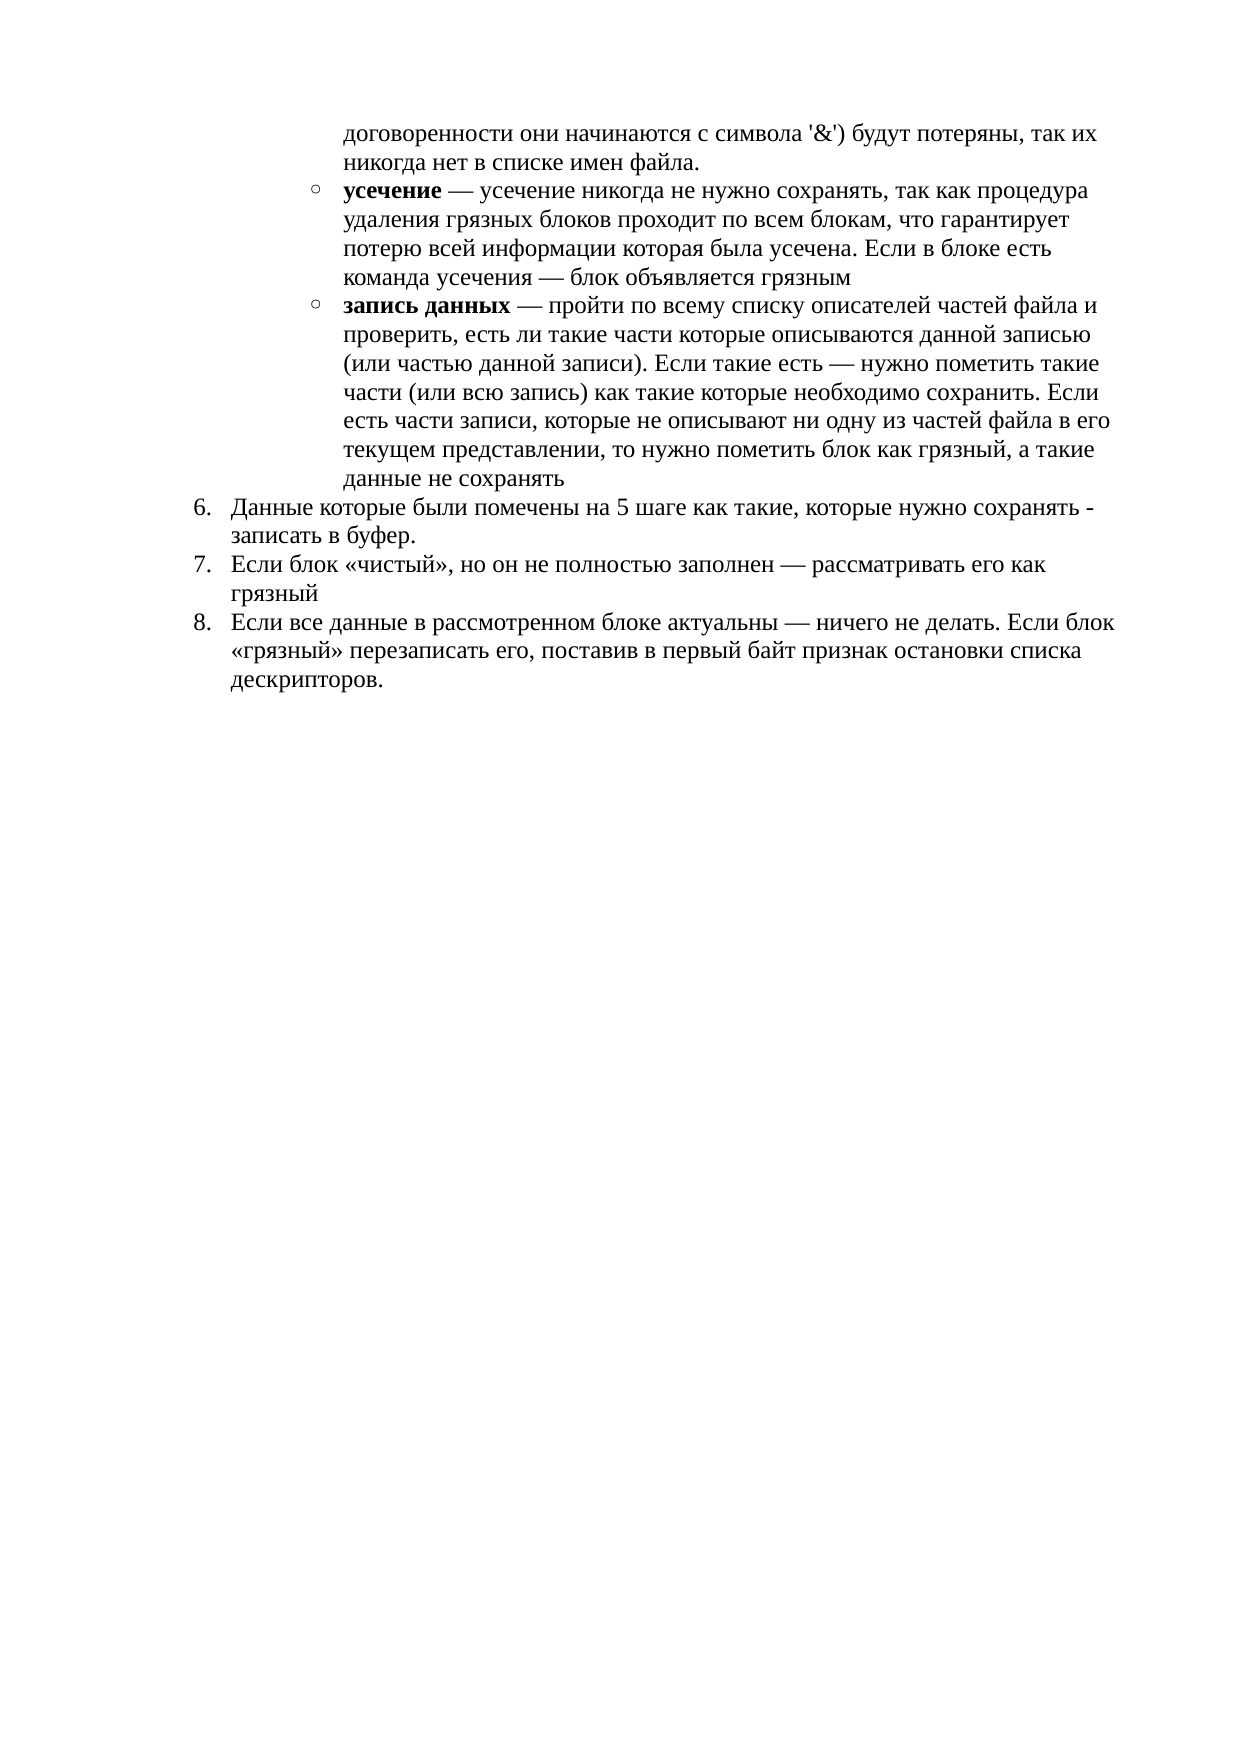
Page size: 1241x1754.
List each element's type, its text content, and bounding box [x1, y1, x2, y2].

list Если все данные в рассмотренном блоке актуальны — ничего не делать. Если блок «грязный» перезаписать его, поставив в первый байт признак остановки списка дескрипторов. [193, 607, 1122, 693]
list усечение — усечение никогда не нужно сохранять, так как процедура удаления грязных блоков проходит по всем блокам, что гарантирует потерю всей информации которая была усечена. Если в блоке есть команда усечения — блок объявляется грязным [306, 176, 1122, 291]
list запись данных — пройти по всему списку описателей частей файла и проверить, есть ли такие части которые описываются данной записью (или частью данной записи). Если такие есть — нужно пометить такие части (или всю запись) как такие которые необходимо сохранить. Если есть части записи, которые не описывают ни одну из частей файла в его текущем представлении, то нужно пометить блок как грязный, а такие данные не сохранять [306, 291, 1122, 492]
list Данные которые были помечены на 5 шаге как такие, которые нужно сохранять - записать в буфер. [193, 492, 1122, 549]
list Если блок «чистый», но он не полностью заполнен — рассматривать его как грязный [193, 549, 1122, 607]
list договоренности они начинаются с символа '&') будут потеряны, так их никогда нет в списке имен файла. [306, 118, 1122, 176]
